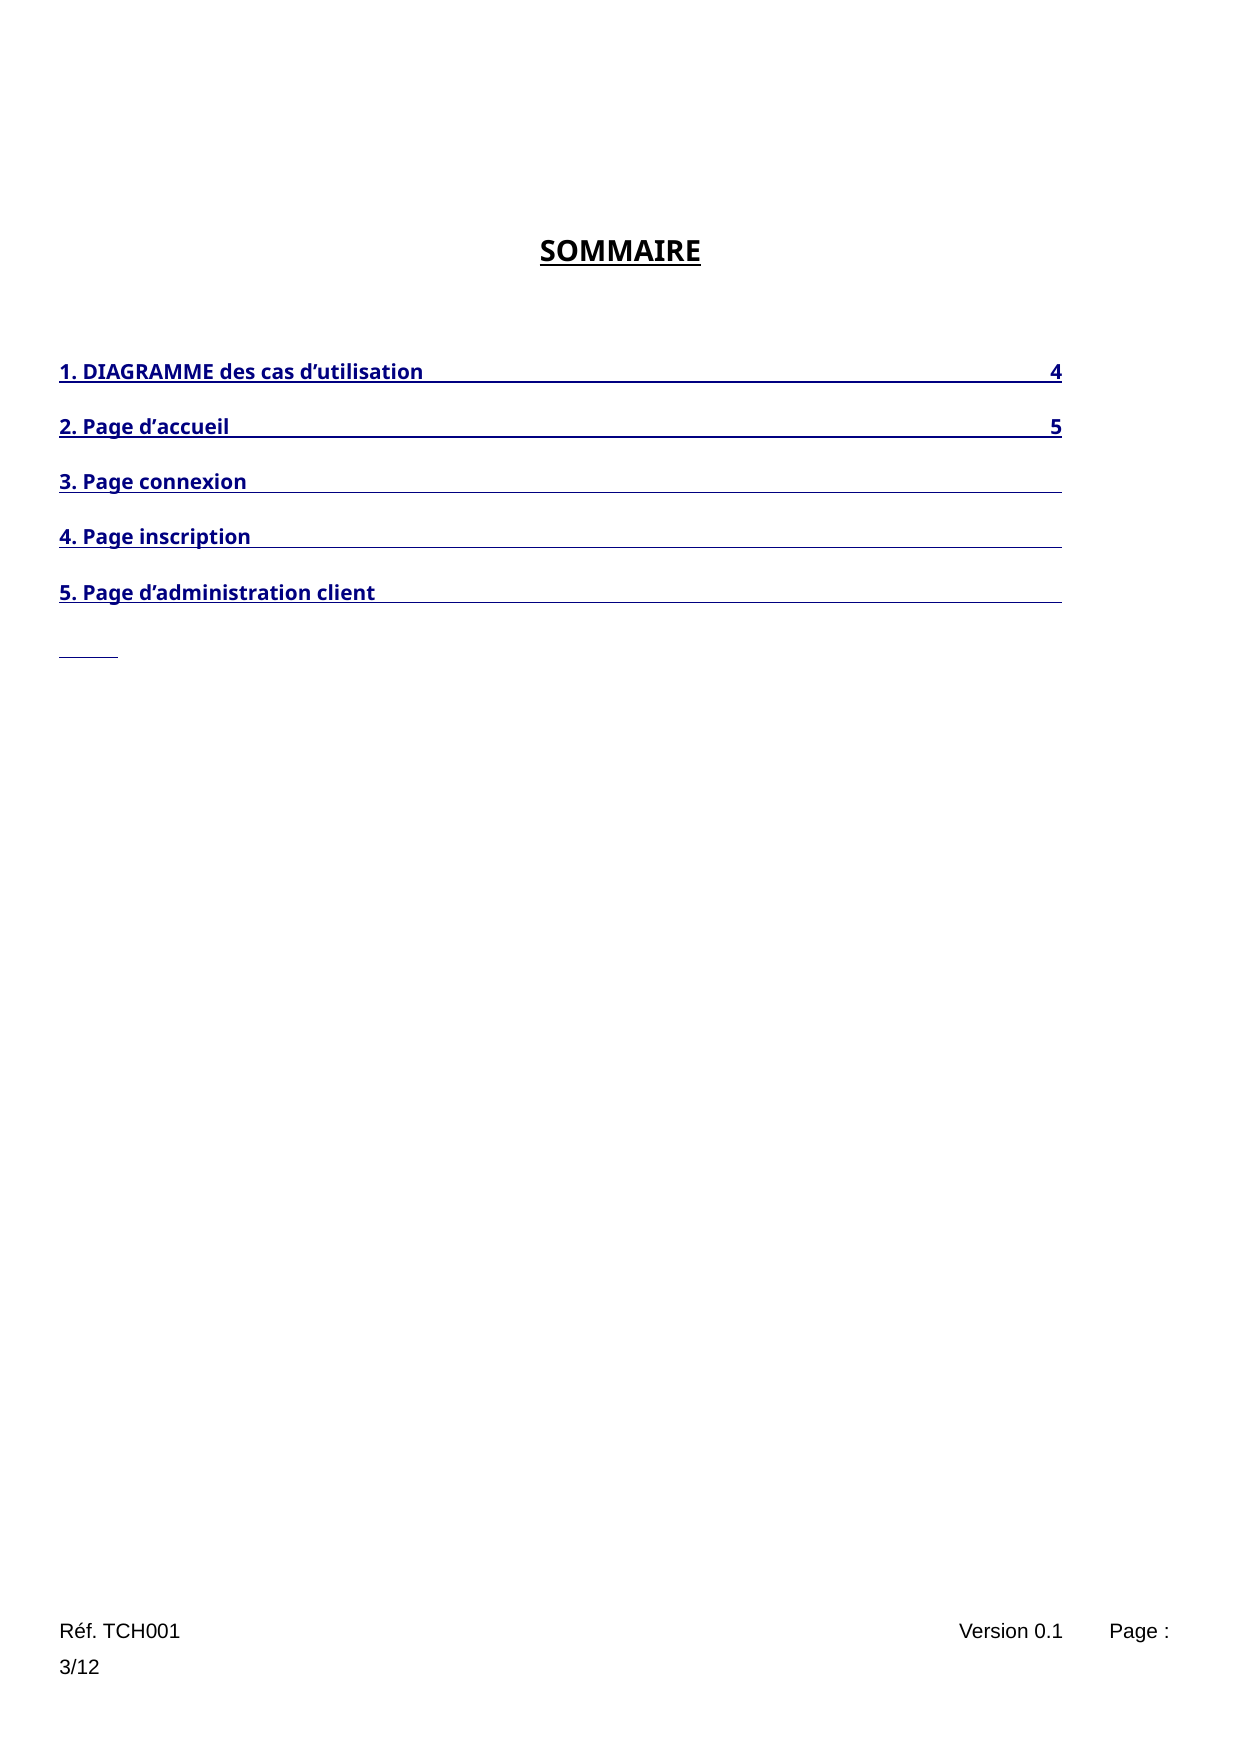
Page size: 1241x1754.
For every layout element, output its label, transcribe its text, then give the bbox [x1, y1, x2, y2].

text 4. Page inscription [59, 522, 1181, 551]
text SOMMAIRE [59, 230, 1181, 270]
text 5. Page d’administration client [59, 578, 1181, 606]
text 2. Page d’accueil 5 [59, 412, 1181, 441]
text 1. DIAGRAMME des cas d’utilisation 4 [59, 357, 1181, 386]
text 3. Page connexion [59, 467, 1181, 496]
